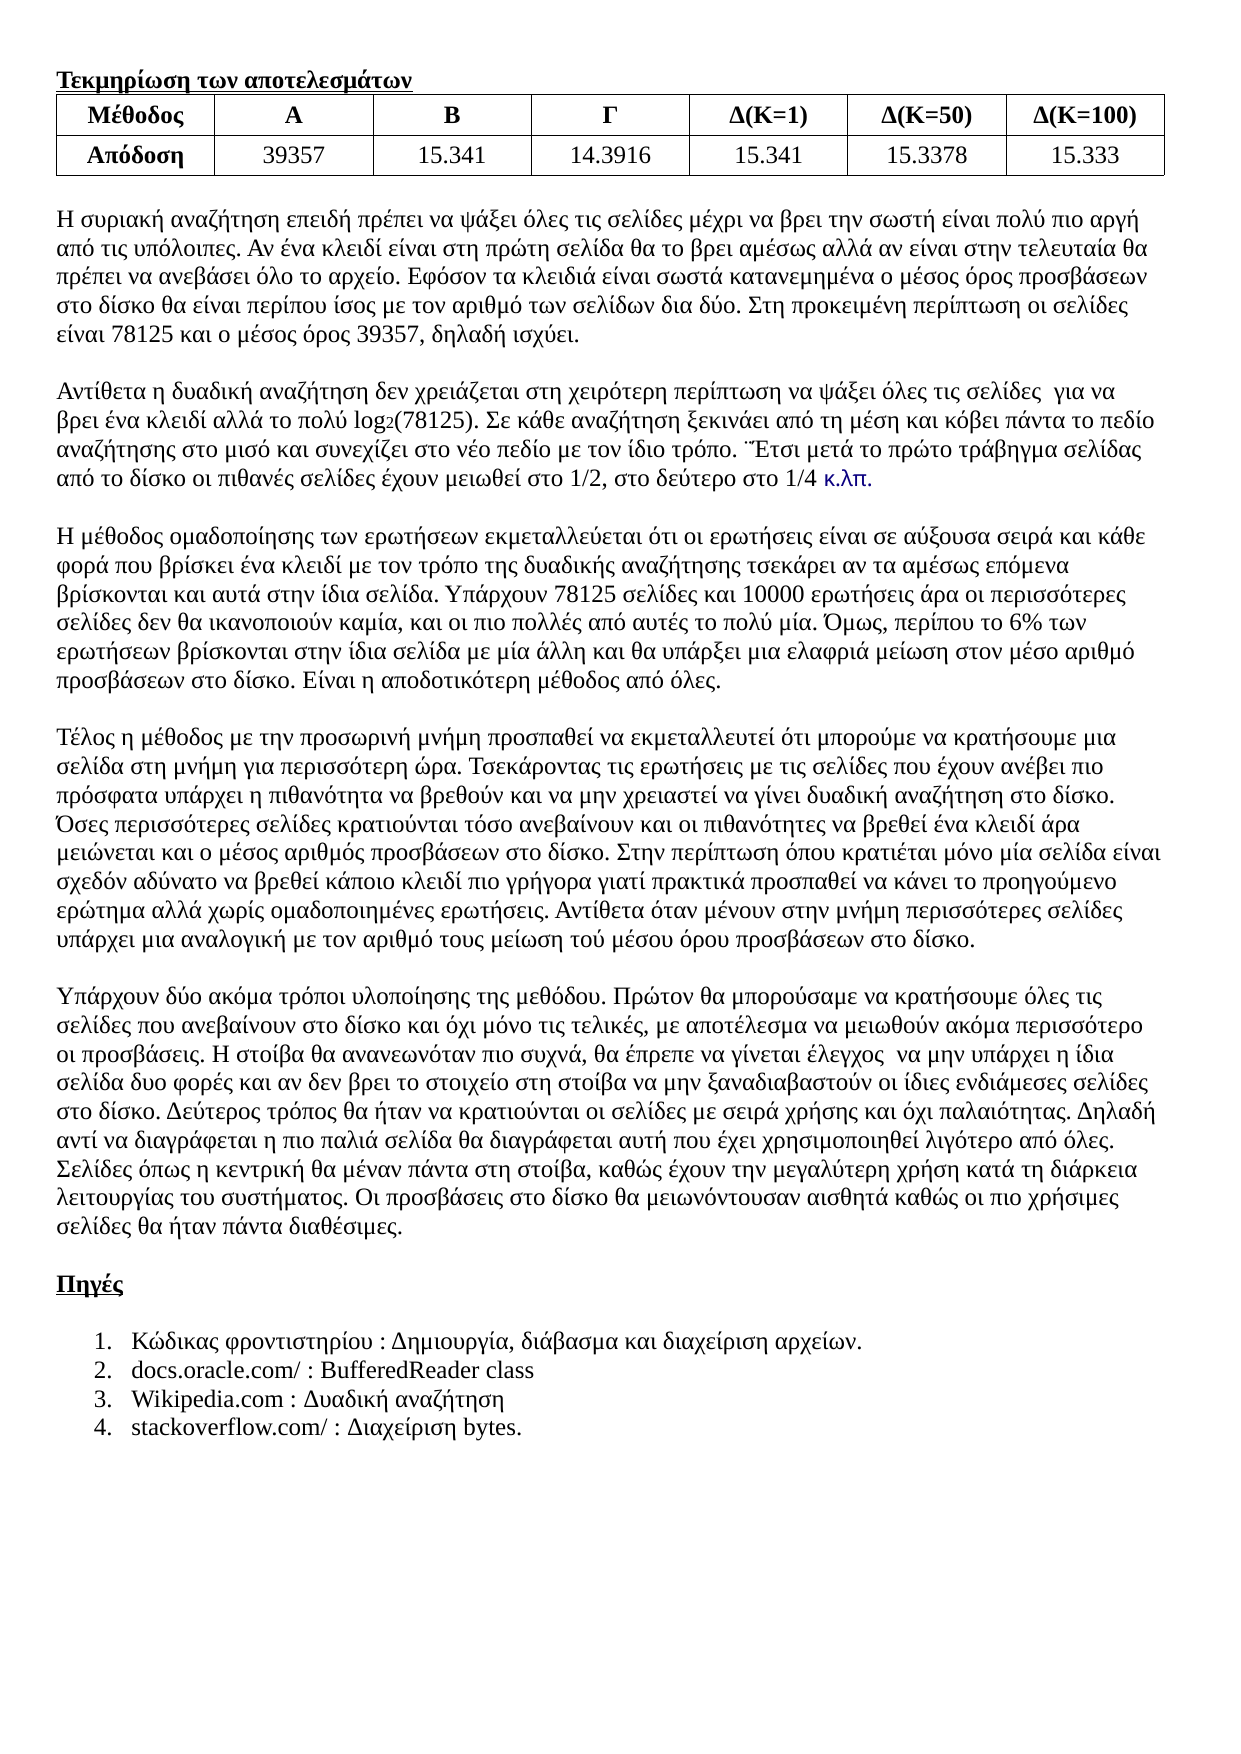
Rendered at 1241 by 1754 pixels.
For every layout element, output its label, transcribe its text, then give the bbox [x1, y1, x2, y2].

text Τέλος η μέθοδος με την προσωρινή μνήμη προσπαθεί να εκμεταλλευτεί ότι μπορούμε να κρατήσουμε μια σελίδα στη μνήμη για περισσότερη ώρα. Τσεκάροντας τις ερωτήσεις με τις σελίδες που έχουν ανέβει πιο πρόσφατα υπάρχει η πιθανότητα να βρεθούν και να μην χρειαστεί να γίνει δυαδική αναζήτηση στο δίσκο. Όσες περισσότερες σελίδες κρατιούνται τόσο ανεβαίνουν και οι πιθανότητες να βρεθεί ένα κλειδί άρα μειώνεται και ο μέσος αριθμός προσβάσεων στο δίσκο. Στην περίπτωση όπου κρατιέται μόνο μία σελίδα είναι σχεδόν αδύνατο να βρεθεί κάποιο κλειδί πιο γρήγορα γιατί πρακτικά προσπαθεί να κάνει το προηγούμενο ερώτημα αλλά χωρίς ομαδοποιημένες ερωτήσεις. Αντίθετα όταν μένουν στην μνήμη περισσότερες σελίδες υπάρχει μια αναλογική με τον αριθμό τους μείωση τού μέσου όρου προσβάσεων στο δίσκο. [56, 722, 1164, 952]
list Κώδικας φροντιστηρίου : Δημιουργία, διάβασμα και διαχείριση αρχείων. [94, 1326, 1164, 1355]
table_cell 15.3378 [848, 136, 1006, 175]
text Τεκμηρίωση των αποτελεσμάτων [56, 66, 1164, 94]
table_header Δ(Κ=100) [1007, 95, 1164, 135]
table_header Α [215, 95, 373, 135]
list stackoverflow.com/ : Διαχείριση bytes. [94, 1412, 1164, 1441]
table_cell 39357 [215, 136, 373, 175]
table_header Μέθοδος [57, 95, 214, 135]
table_cell 14.3916 [532, 136, 689, 175]
table_cell 15.341 [374, 136, 531, 175]
text Υπάρχουν δύο ακόμα τρόποι υλοποίησης της μεθόδου. Πρώτον θα μπορούσαμε να κρατήσουμε όλες τις σελίδες που ανεβαίνουν στο δίσκο και όχι μόνο τις τελικές, με αποτέλεσμα να μειωθούν ακόμα περισσότερο οι προσβάσεις. Η στοίβα θα ανανεωνόταν πιο συχνά, θα έπρεπε να γίνεται έλεγχος να μην υπάρχει η ίδια σελίδα δυο φορές και αν δεν βρει το στοιχείο στη στοίβα να μην ξαναδιαβαστούν οι ίδιες ενδιάμεσες σελίδες στο δίσκο. Δεύτερος τρόπος θα ήταν να κρατιούνται οι σελίδες με σειρά χρήσης και όχι παλαιότητας. Δηλαδή αντί να διαγράφεται η πιο παλιά σελίδα θα διαγράφεται αυτή που έχει χρησιμοποιηθεί λιγότερο από όλες. Σελίδες όπως η κεντρική θα μέναν πάντα στη στοίβα, καθώς έχουν την μεγαλύτερη χρήση κατά τη διάρκεια λειτουργίας του συστήματος. Οι προσβάσεις στο δίσκο θα μειωνόντουσαν αισθητά καθώς οι πιο χρήσιμες σελίδες θα ήταν πάντα διαθέσιμες. [56, 981, 1164, 1240]
table_cell 15.341 [690, 136, 847, 175]
table_header Γ [532, 95, 689, 135]
list docs.oracle.com/ : BufferedReader class [94, 1355, 1164, 1384]
text Αντίθετα η δυαδική αναζήτηση δεν χρειάζεται στη χειρότερη περίπτωση να ψάξει όλες τις σελίδες για να βρει ένα κλειδί αλλά το πολύ log2(78125). Σε κάθε αναζήτηση ξεκινάει από τη μέση και κόβει πάντα το πεδίο αναζήτησης στο μισό και συνεχίζει στο νέο πεδίο με τον ίδιο τρόπο. ¨Έτσι μετά το πρώτο τράβηγμα σελίδας από το δίσκο οι πιθανές σελίδες έχουν μειωθεί στο 1/2, στο δεύτερο στο 1/4 κ.λπ. [56, 376, 1164, 492]
table_header Δ(Κ=50) [848, 95, 1006, 135]
table_header Δ(Κ=1) [690, 95, 847, 135]
table_cell Απόδοση [57, 136, 214, 175]
text Πηγές [56, 1269, 1164, 1297]
text Η μέθοδος ομαδοποίησης των ερωτήσεων εκμεταλλεύεται ότι οι ερωτήσεις είναι σε αύξουσα σειρά και κάθε φορά που βρίσκει ένα κλειδί με τον τρόπο της δυαδικής αναζήτησης τσεκάρει αν τα αμέσως επόμενα βρίσκονται και αυτά στην ίδια σελίδα. Υπάρχουν 78125 σελίδες και 10000 ερωτήσεις άρα οι περισσότερες σελίδες δεν θα ικανοποιούν καμία, και οι πιο πολλές από αυτές το πολύ μία. Όμως, περίπου το 6% των ερωτήσεων βρίσκονται στην ίδια σελίδα με μία άλλη και θα υπάρξει μια ελαφριά μείωση στον μέσο αριθμό προσβάσεων στο δίσκο. Είναι η αποδοτικότερη μέθοδος από όλες. [56, 521, 1164, 694]
text Η συριακή αναζήτηση επειδή πρέπει να ψάξει όλες τις σελίδες μέχρι να βρει την σωστή είναι πολύ πιο αργή από τις υπόλοιπες. Αν ένα κλειδί είναι στη πρώτη σελίδα θα το βρει αμέσως αλλά αν είναι στην τελευταία θα πρέπει να ανεβάσει όλο το αρχείο. Εφόσον τα κλειδιά είναι σωστά κατανεμημένα ο μέσος όρος προσβάσεων στο δίσκο θα είναι περίπου ίσος με τον αριθμό των σελίδων δια δύο. Στη προκειμένη περίπτωση οι σελίδες είναι 78125 και ο μέσος όρος 39357, δηλαδή ισχύει. [56, 204, 1164, 348]
table_cell 15.333 [1007, 136, 1164, 175]
list Wikipedia.com : Δυαδική αναζήτηση [94, 1384, 1164, 1412]
table_header Β [374, 95, 531, 135]
